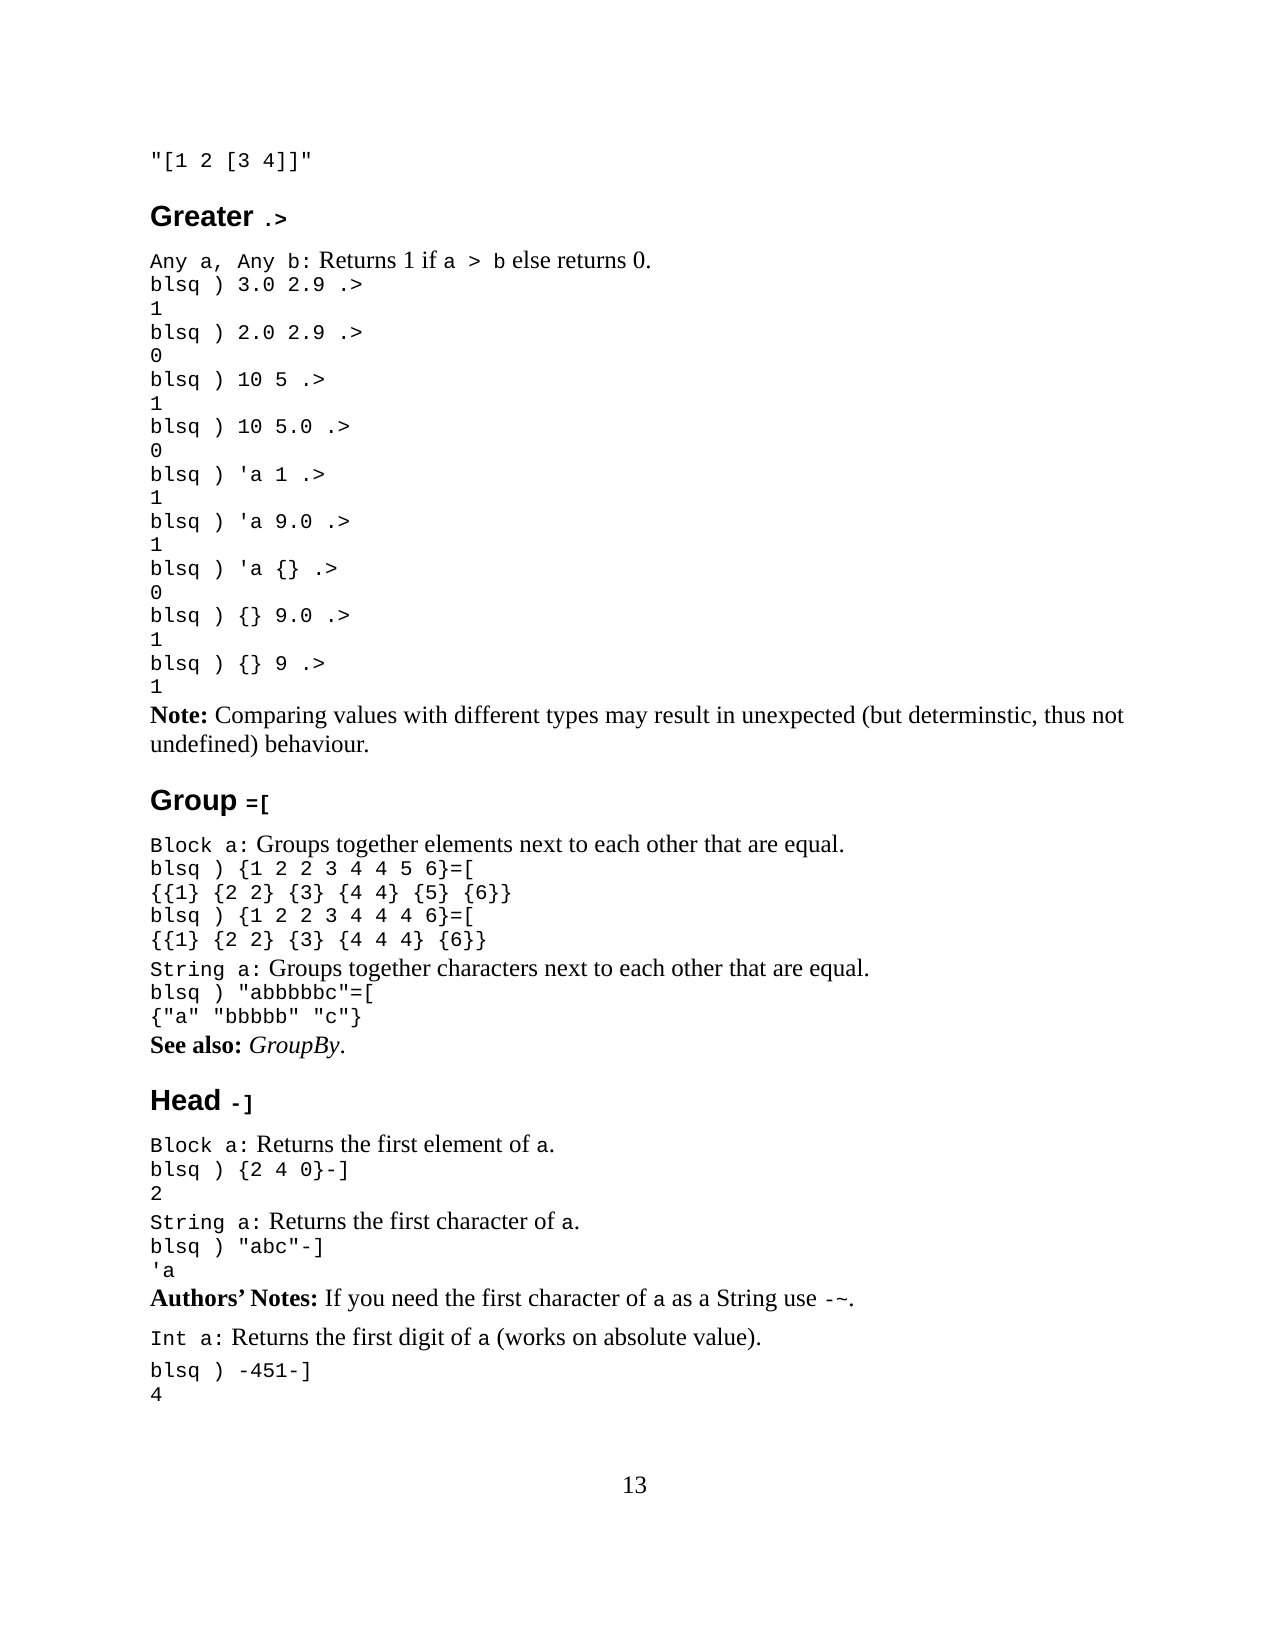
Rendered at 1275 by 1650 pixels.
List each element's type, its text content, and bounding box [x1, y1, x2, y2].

text blsq ) "abc"-] [150, 1236, 1125, 1260]
text See also: GroupBy. [150, 1030, 1125, 1058]
text String a: Returns the first character of a. [150, 1206, 1125, 1236]
text blsq ) 2.0 2.9 .> [150, 322, 1125, 345]
text blsq ) 10 5.0 .> [150, 416, 1125, 440]
text Any a, Any b: Returns 1 if a > b else returns 0. [150, 245, 1125, 274]
text 1 [150, 534, 1125, 558]
text "[1 2 [3 4]]" [150, 150, 1125, 174]
text 1 [150, 393, 1125, 416]
subtitle Greater .> [150, 199, 1125, 232]
subtitle Head -] [150, 1083, 1125, 1117]
text String a: Groups together characters next to each other that are equal. [150, 953, 1125, 982]
text {"a" "bbbbb" "c"} [150, 1006, 1125, 1030]
text 'a [150, 1260, 1125, 1283]
text 1 [150, 298, 1125, 322]
text Block a: Returns the first element of a. [150, 1129, 1125, 1159]
text blsq ) 'a 9.0 .> [150, 511, 1125, 534]
text 2 [150, 1183, 1125, 1206]
text blsq ) {2 4 0}-] [150, 1159, 1125, 1183]
text blsq ) {1 2 2 3 4 4 5 6}=[ [150, 858, 1125, 882]
text 1 [150, 629, 1125, 653]
text 4 [150, 1384, 1125, 1408]
text 0 [150, 582, 1125, 605]
text blsq ) 3.0 2.9 .> [150, 274, 1125, 298]
text {{1} {2 2} {3} {4 4 4} {6}} [150, 929, 1125, 953]
text blsq ) {} 9 .> [150, 653, 1125, 676]
text blsq ) "abbbbbc"=[ [150, 982, 1125, 1006]
text 1 [150, 676, 1125, 700]
text Block a: Groups together elements next to each other that are equal. [150, 829, 1125, 858]
text 1 [150, 487, 1125, 511]
text blsq ) {1 2 2 3 4 4 4 6}=[ [150, 906, 1125, 929]
text Authors’ Notes: If you need the first character of a as a String use -~. [150, 1283, 1125, 1313]
text {{1} {2 2} {3} {4 4} {5} {6}} [150, 882, 1125, 906]
text blsq ) {} 9.0 .> [150, 605, 1125, 629]
text blsq ) 'a 1 .> [150, 463, 1125, 487]
text 0 [150, 440, 1125, 463]
text Note: Comparing values with different types may result in unexpected (but determinstic, thus not undefined) behaviour. [150, 700, 1125, 757]
text 0 [150, 345, 1125, 369]
subtitle Group =[ [150, 782, 1125, 816]
text blsq ) 'a {} .> [150, 558, 1125, 582]
text Int a: Returns the first digit of a (works on absolute value). [150, 1322, 1125, 1351]
text blsq ) 10 5 .> [150, 369, 1125, 393]
text blsq ) -451-] [150, 1360, 1125, 1384]
